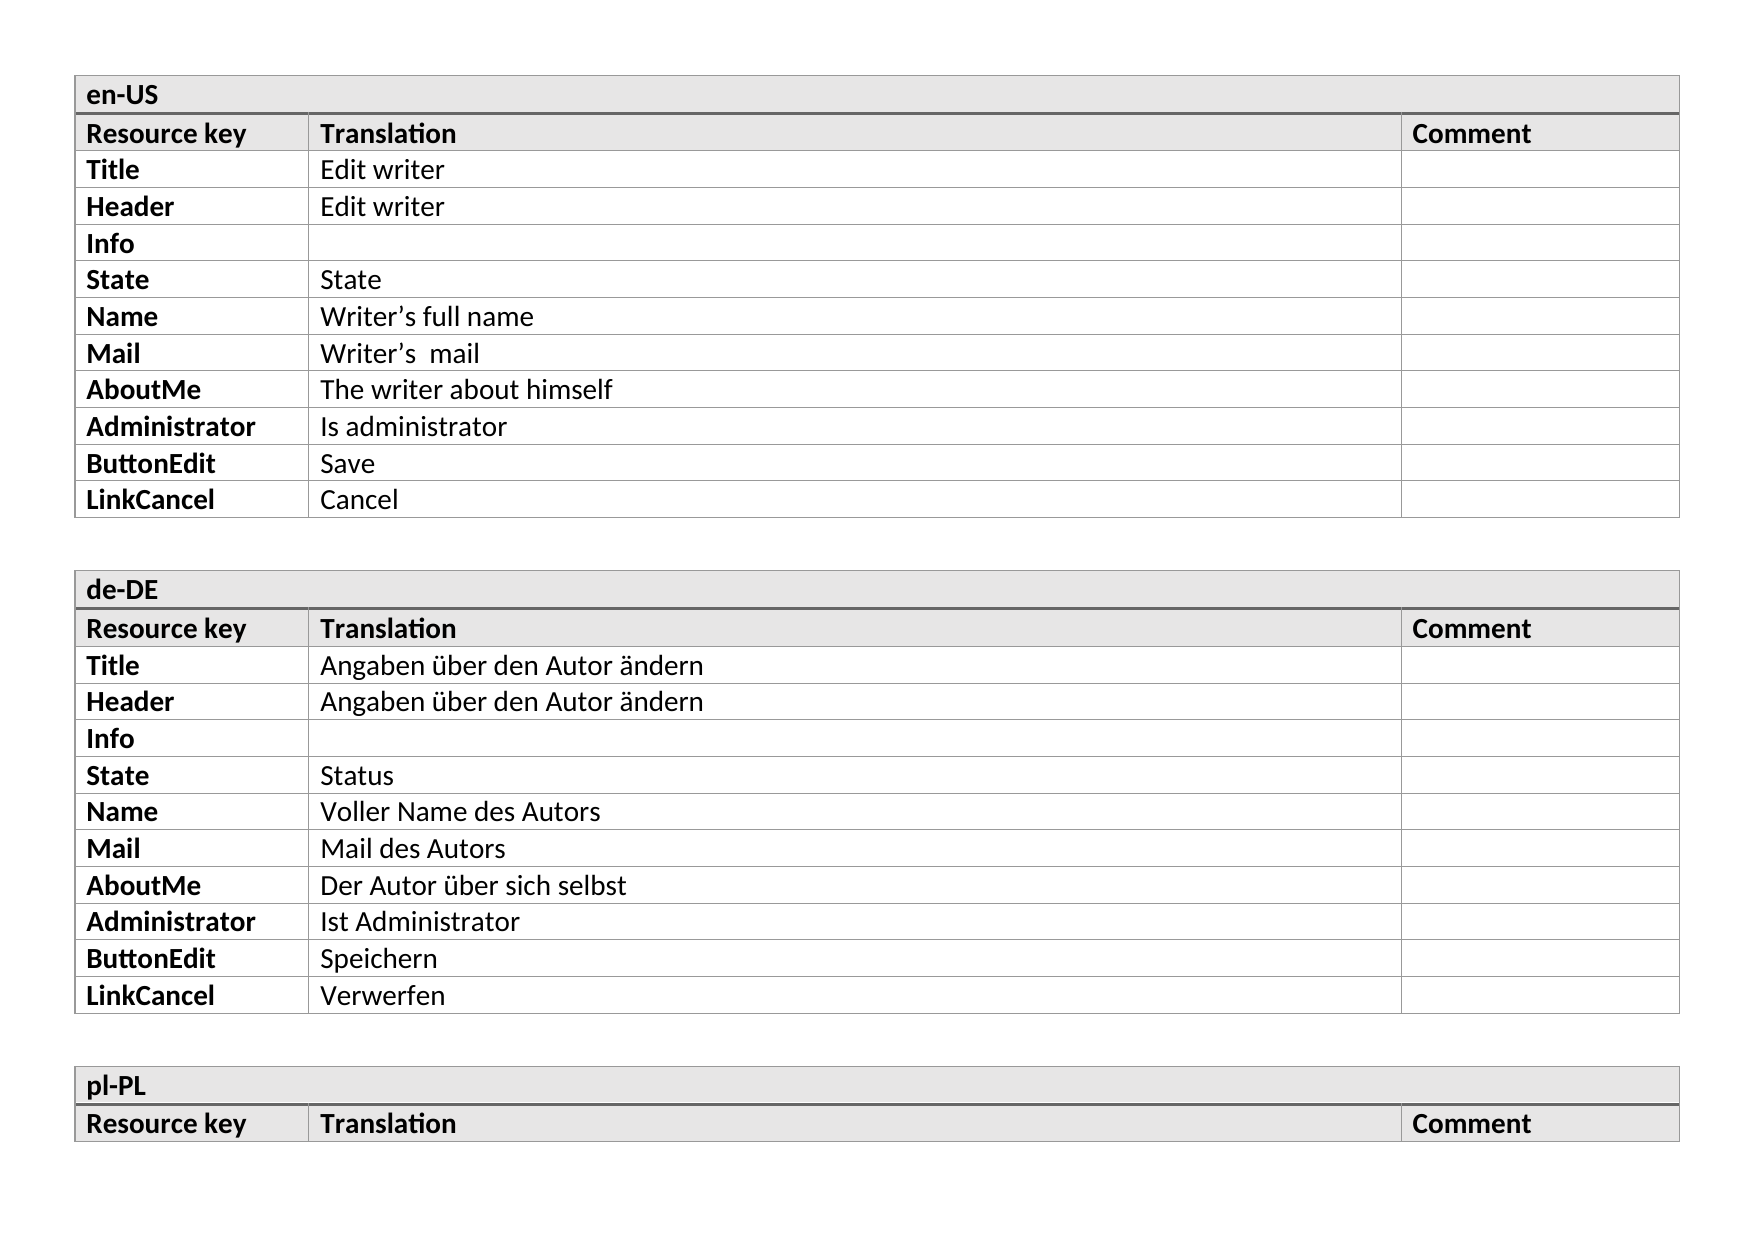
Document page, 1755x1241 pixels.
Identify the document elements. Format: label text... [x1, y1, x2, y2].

table_cell Name [76, 298, 308, 334]
table_cell ButtonEdit [76, 940, 308, 976]
table_cell LinkCancel [76, 977, 308, 1012]
table_cell Comment [1402, 1106, 1679, 1141]
table_cell [1402, 647, 1679, 682]
table_cell [1402, 904, 1679, 939]
table_cell Name [76, 794, 308, 829]
table_cell LinkCancel [76, 481, 308, 517]
table_cell Resource key [76, 1106, 308, 1141]
table_header en-US [76, 76, 1679, 112]
table_cell Resource key [76, 115, 308, 150]
table_cell [1402, 867, 1679, 902]
table_cell Title [76, 647, 308, 682]
table_cell [1402, 298, 1679, 334]
table_cell Comment [1402, 115, 1679, 150]
table_cell [1402, 720, 1679, 756]
table_cell Speichern [309, 940, 1401, 976]
table_cell [1402, 977, 1679, 1012]
table_cell Cancel [309, 481, 1401, 517]
table_cell [1402, 151, 1679, 187]
table_cell State [309, 261, 1401, 297]
table_header de-DE [76, 571, 1679, 607]
table_cell Der Autor über sich selbst [309, 867, 1401, 902]
table_cell Resource key [76, 610, 308, 646]
table_cell [1402, 408, 1679, 444]
table_cell [1402, 445, 1679, 480]
table_cell Translation [309, 1106, 1401, 1141]
table_cell Save [309, 445, 1401, 480]
table_cell Angaben über den Autor ändern [309, 647, 1401, 682]
table_cell Info [76, 225, 308, 260]
table_cell State [76, 757, 308, 792]
table_header pl-PL [76, 1067, 1679, 1102]
table_cell Voller Name des Autors [309, 794, 1401, 829]
table_cell Edit writer [309, 188, 1401, 224]
table_cell Translation [309, 115, 1401, 150]
table_cell [1402, 261, 1679, 297]
table_cell Ist Administrator [309, 904, 1401, 939]
table_cell Angaben über den Autor ändern [309, 684, 1401, 719]
table_cell Title [76, 151, 308, 187]
table_cell AboutMe [76, 371, 308, 407]
table_cell Administrator [76, 904, 308, 939]
table_cell Header [76, 188, 308, 224]
table_cell Mail des Autors [309, 830, 1401, 866]
table_cell Administrator [76, 408, 308, 444]
table_cell Mail [76, 830, 308, 866]
table_cell The writer about himself [309, 371, 1401, 407]
table_cell [309, 225, 1401, 260]
table_cell State [76, 261, 308, 297]
table_cell Writer’s full name [309, 298, 1401, 334]
table_cell [1402, 335, 1679, 370]
table_cell Edit writer [309, 151, 1401, 187]
table_cell [1402, 684, 1679, 719]
table_cell [1402, 371, 1679, 407]
table_cell ButtonEdit [76, 445, 308, 480]
table_cell Is administrator [309, 408, 1401, 444]
table_cell Writer’s mail [309, 335, 1401, 370]
table_cell [1402, 757, 1679, 792]
table_cell Mail [76, 335, 308, 370]
table_cell [1402, 940, 1679, 976]
table_cell [1402, 830, 1679, 866]
table_cell Verwerfen [309, 977, 1401, 1012]
table_cell [1402, 225, 1679, 260]
table_cell Comment [1402, 610, 1679, 646]
table_cell Header [76, 684, 308, 719]
table_cell Info [76, 720, 308, 756]
table_cell Translation [309, 610, 1401, 646]
table_cell [1402, 794, 1679, 829]
table_cell [309, 720, 1401, 756]
table_cell Status [309, 757, 1401, 792]
table_cell AboutMe [76, 867, 308, 902]
table_cell [1402, 481, 1679, 517]
table_cell [1402, 188, 1679, 224]
